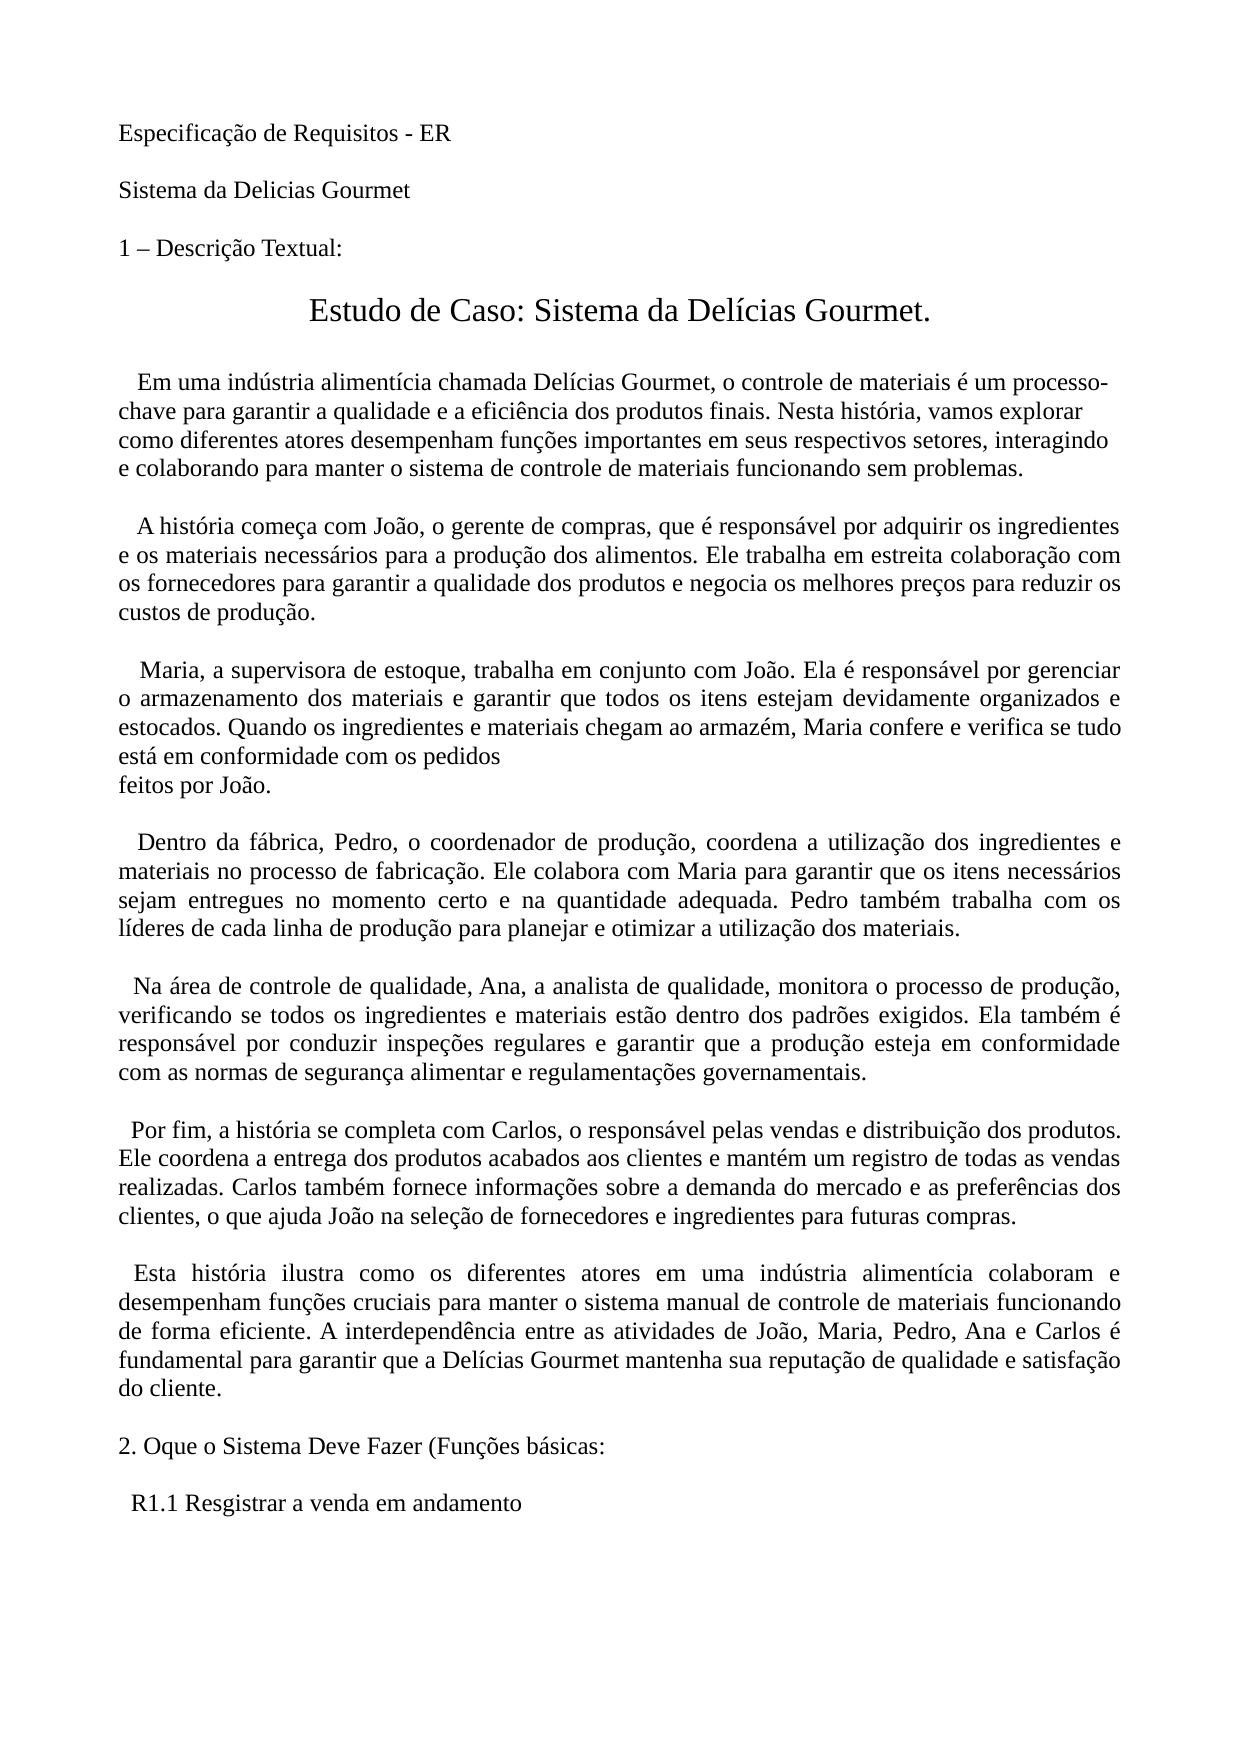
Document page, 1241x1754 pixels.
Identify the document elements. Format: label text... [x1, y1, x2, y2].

text feitos por João. [118, 770, 1122, 798]
text Na área de controle de qualidade, Ana, a analista de qualidade, monitora o processo de produção, verificando se todos os ingredientes e materiais estão dentro dos padrões exigidos. Ela também é responsável por conduzir inspeções regulares e garantir que a produção esteja em conformidade com as normas de segurança alimentar e regulamentações governamentais. [118, 971, 1122, 1086]
text 1 – Descrição Textual: [118, 233, 1122, 262]
text Estudo de Caso: Sistema da Delícias Gourmet. [118, 291, 1122, 329]
text Sistema da Delicias Gourmet [118, 176, 1122, 204]
text A história começa com João, o gerente de compras, que é responsável por adquirir os ingredientes e os materiais necessários para a produção dos alimentos. Ele trabalha em estreita colaboração com os fornecedores para garantir a qualidade dos produtos e negocia os melhores preços para reduzir os custos de produção. [118, 511, 1122, 626]
text Em uma indústria alimentícia chamada Delícias Gourmet, o controle de materiais é um processo-chave para garantir a qualidade e a eficiência dos produtos finais. Nesta história, vamos explorar como diferentes atores desempenham funções importantes em seus respectivos setores, interagindo e colaborando para manter o sistema de controle de materiais funcionando sem problemas. [118, 367, 1122, 482]
text 2. Oque o Sistema Deve Fazer (Funções básicas: [118, 1431, 1122, 1460]
text Esta história ilustra como os diferentes atores em uma indústria alimentícia colaboram e desempenham funções cruciais para manter o sistema manual de controle de materiais funcionando de forma eficiente. A interdependência entre as atividades de João, Maria, Pedro, Ana e Carlos é fundamental para garantir que a Delícias Gourmet mantenha sua reputação de qualidade e satisfação do cliente. [118, 1258, 1122, 1402]
text Por fim, a história se completa com Carlos, o responsável pelas vendas e distribuição dos produtos. Ele coordena a entrega dos produtos acabados aos clientes e mantém um registro de todas as vendas realizadas. Carlos também fornece informações sobre a demanda do mercado e as preferências dos clientes, o que ajuda João na seleção de fornecedores e ingredientes para futuras compras. [118, 1115, 1122, 1230]
text Especificação de Requisitos - ER [118, 118, 1122, 147]
text Maria, a supervisora de estoque, trabalha em conjunto com João. Ela é responsável por gerenciar o armazenamento dos materiais e garantir que todos os itens estejam devidamente organizados e estocados. Quando os ingredientes e materiais chegam ao armazém, Maria confere e verifica se tudo está em conformidade com os pedidos [118, 655, 1122, 770]
text Dentro da fábrica, Pedro, o coordenador de produção, coordena a utilização dos ingredientes e materiais no processo de fabricação. Ele colabora com Maria para garantir que os itens necessários sejam entregues no momento certo e na quantidade adequada. Pedro também trabalha com os líderes de cada linha de produção para planejar e otimizar a utilização dos materiais. [118, 827, 1122, 942]
text R1.1 Resgistrar a venda em andamento [118, 1488, 1122, 1517]
